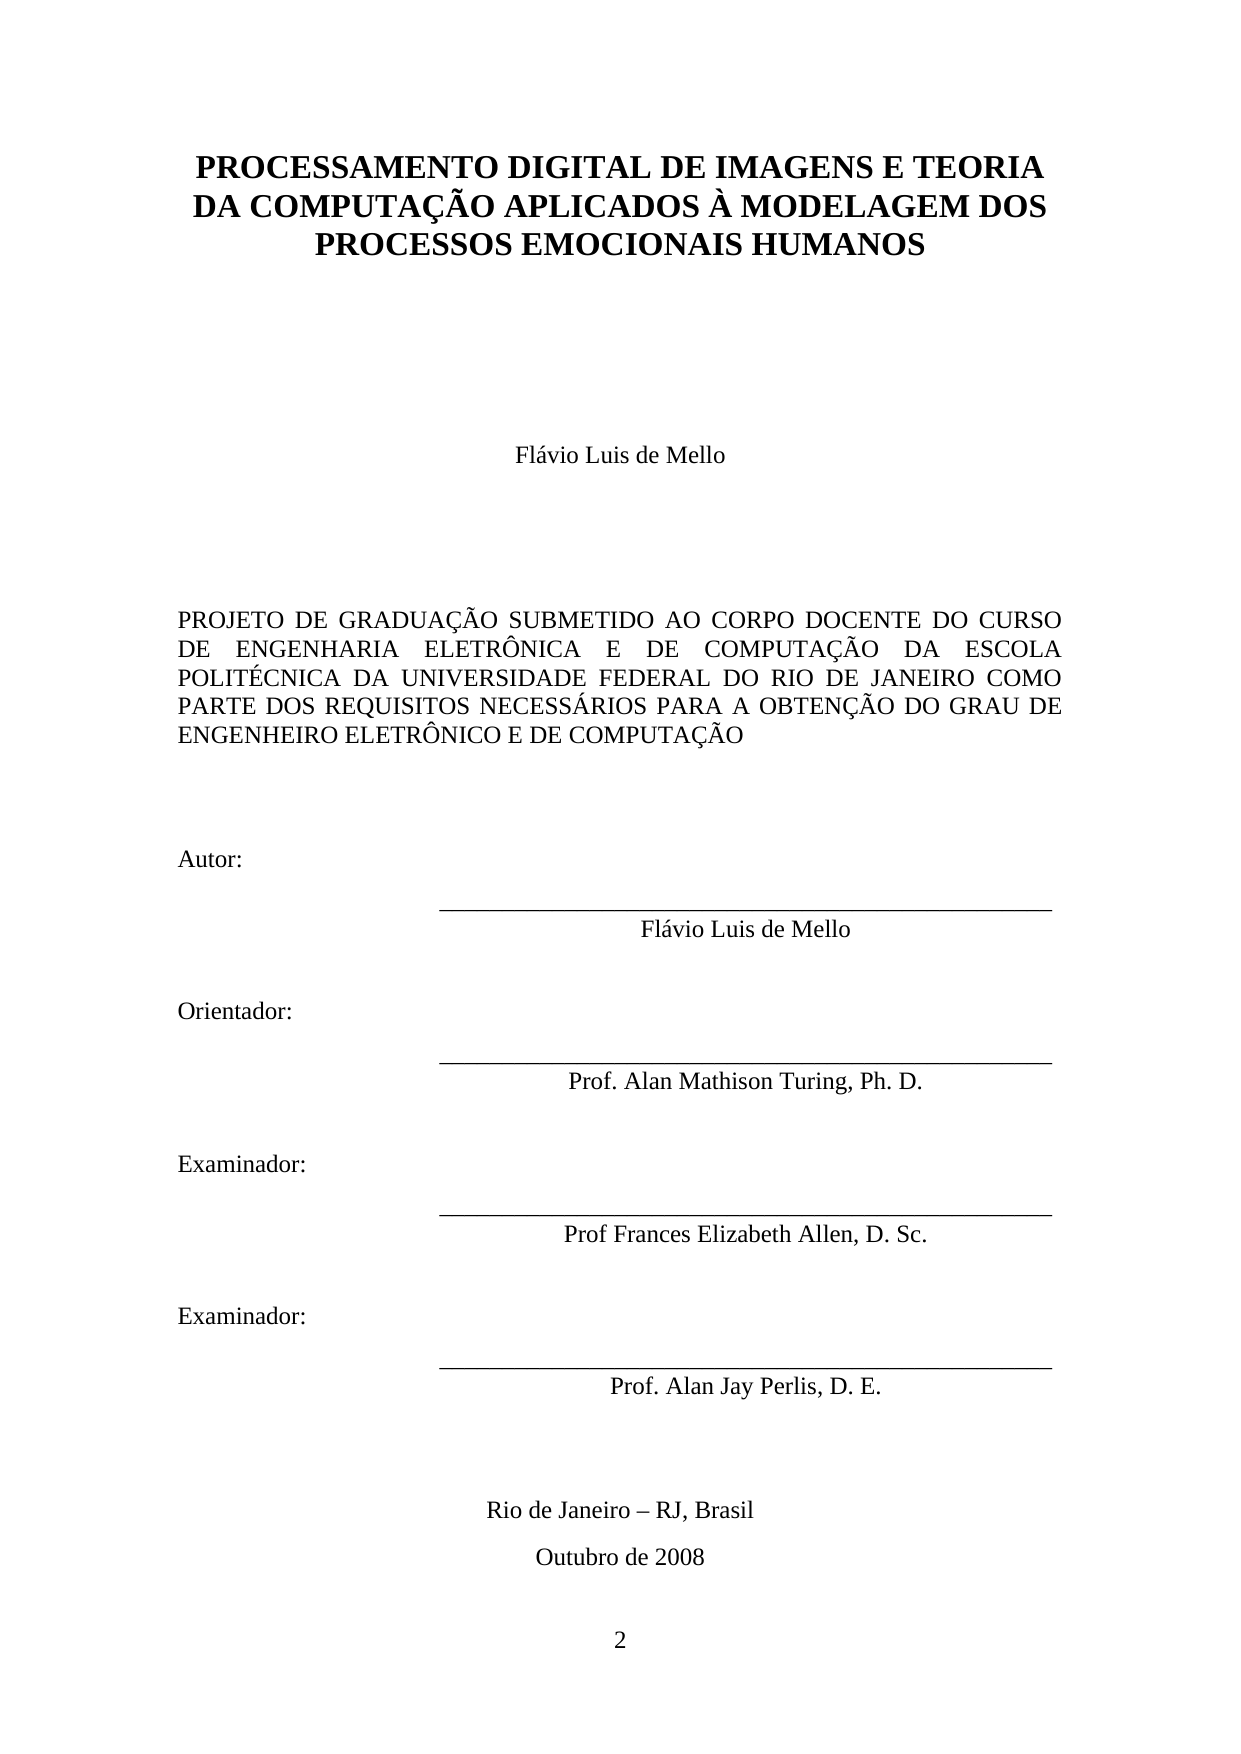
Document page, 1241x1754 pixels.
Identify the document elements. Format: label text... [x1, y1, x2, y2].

text Outubro de 2008 [177, 1542, 1063, 1570]
text Rio de Janeiro – RJ, Brasil [177, 1495, 1063, 1524]
text Flávio Luis de Mello [177, 440, 1063, 469]
text Flávio Luis de Mello [428, 914, 1063, 943]
text Examinador: [177, 1149, 1063, 1178]
text Orientador: [177, 996, 1063, 1025]
text PROJETO DE GRADUAÇÃO SUBMETIDO AO CORPO DOCENTE DO CURSO DE ENGENHARIA ELETRÔNICA E DE COMPUTAÇÃO DA ESCOLA POLITÉCNICA DA UNIVERSIDADE FEDERAL DO RIO DE JANEIRO COMO PARTE DOS REQUISITOS NECESSÁRIOS PARA A OBTENÇÃO DO GRAU DE ENGENHEIRO ELETRÔNICO E DE COMPUTAÇÃO [177, 605, 1063, 749]
text Prof. Alan Jay Perlis, D. E. [428, 1371, 1063, 1400]
text _________________________________________________ [428, 885, 1063, 914]
text PROCESSAMENTO DIGITAL DE IMAGENS E TEORIA DA COMPUTAÇÃO APLICADOS À MODELAGEM DOS PROCESSOS EMOCIONAIS HUMANOS [177, 148, 1063, 263]
text Prof Frances Elizabeth Allen, D. Sc. [428, 1219, 1063, 1248]
text Examinador: [177, 1301, 1063, 1330]
text _________________________________________________ [428, 1038, 1063, 1066]
text _________________________________________________ [428, 1190, 1063, 1219]
text Prof. Alan Mathison Turing, Ph. D. [428, 1066, 1063, 1095]
text Autor: [177, 844, 1063, 873]
text _________________________________________________ [428, 1343, 1063, 1371]
